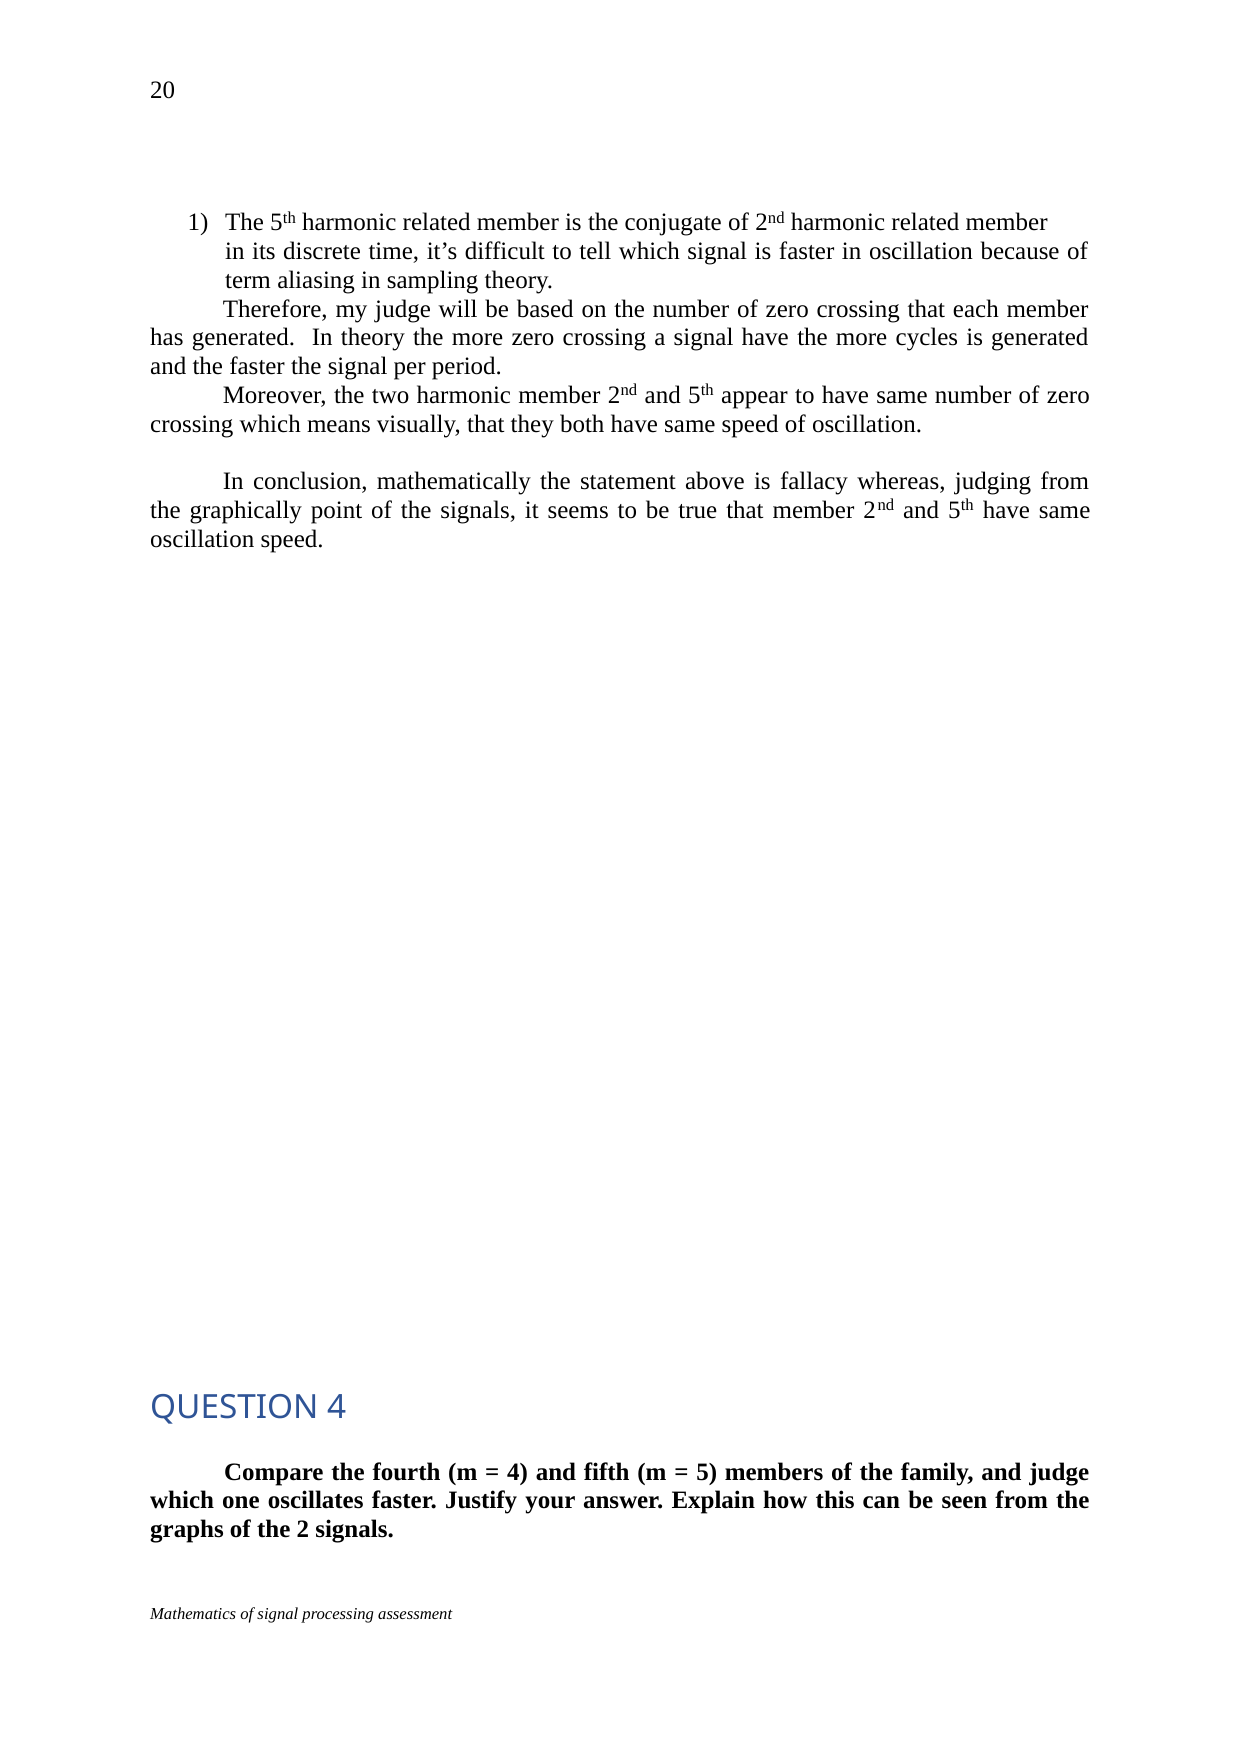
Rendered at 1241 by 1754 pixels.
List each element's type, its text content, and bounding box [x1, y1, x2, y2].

subtitle QUESTION 4 [150, 1382, 1090, 1428]
list The 5th harmonic related member is the conjugate of 2nd harmonic related member [187, 207, 1090, 236]
list In conclusion, mathematically the statement above is fallacy whereas, judging from the graphically point of the signals, it seems to be true that member 2nd and 5th have same oscillation speed. [150, 466, 1090, 552]
list in its discrete time, it’s difficult to tell which signal is faster in oscillation because of term aliasing in sampling theory. [225, 236, 1090, 294]
list Moreover, the two harmonic member 2nd and 5th appear to have same number of zero crossing which means visually, that they both have same speed of oscillation. [150, 380, 1090, 437]
list Therefore, my judge will be based on the number of zero crossing that each member has generated. In theory the more zero crossing a signal have the more cycles is generated and the faster the signal per period. [150, 294, 1090, 380]
text Compare the fourth (m = 4) and fifth (m = 5) members of the family, and judge which one oscillates faster. Justify your answer. Explain how this can be seen from the graphs of the 2 signals. [150, 1457, 1090, 1543]
